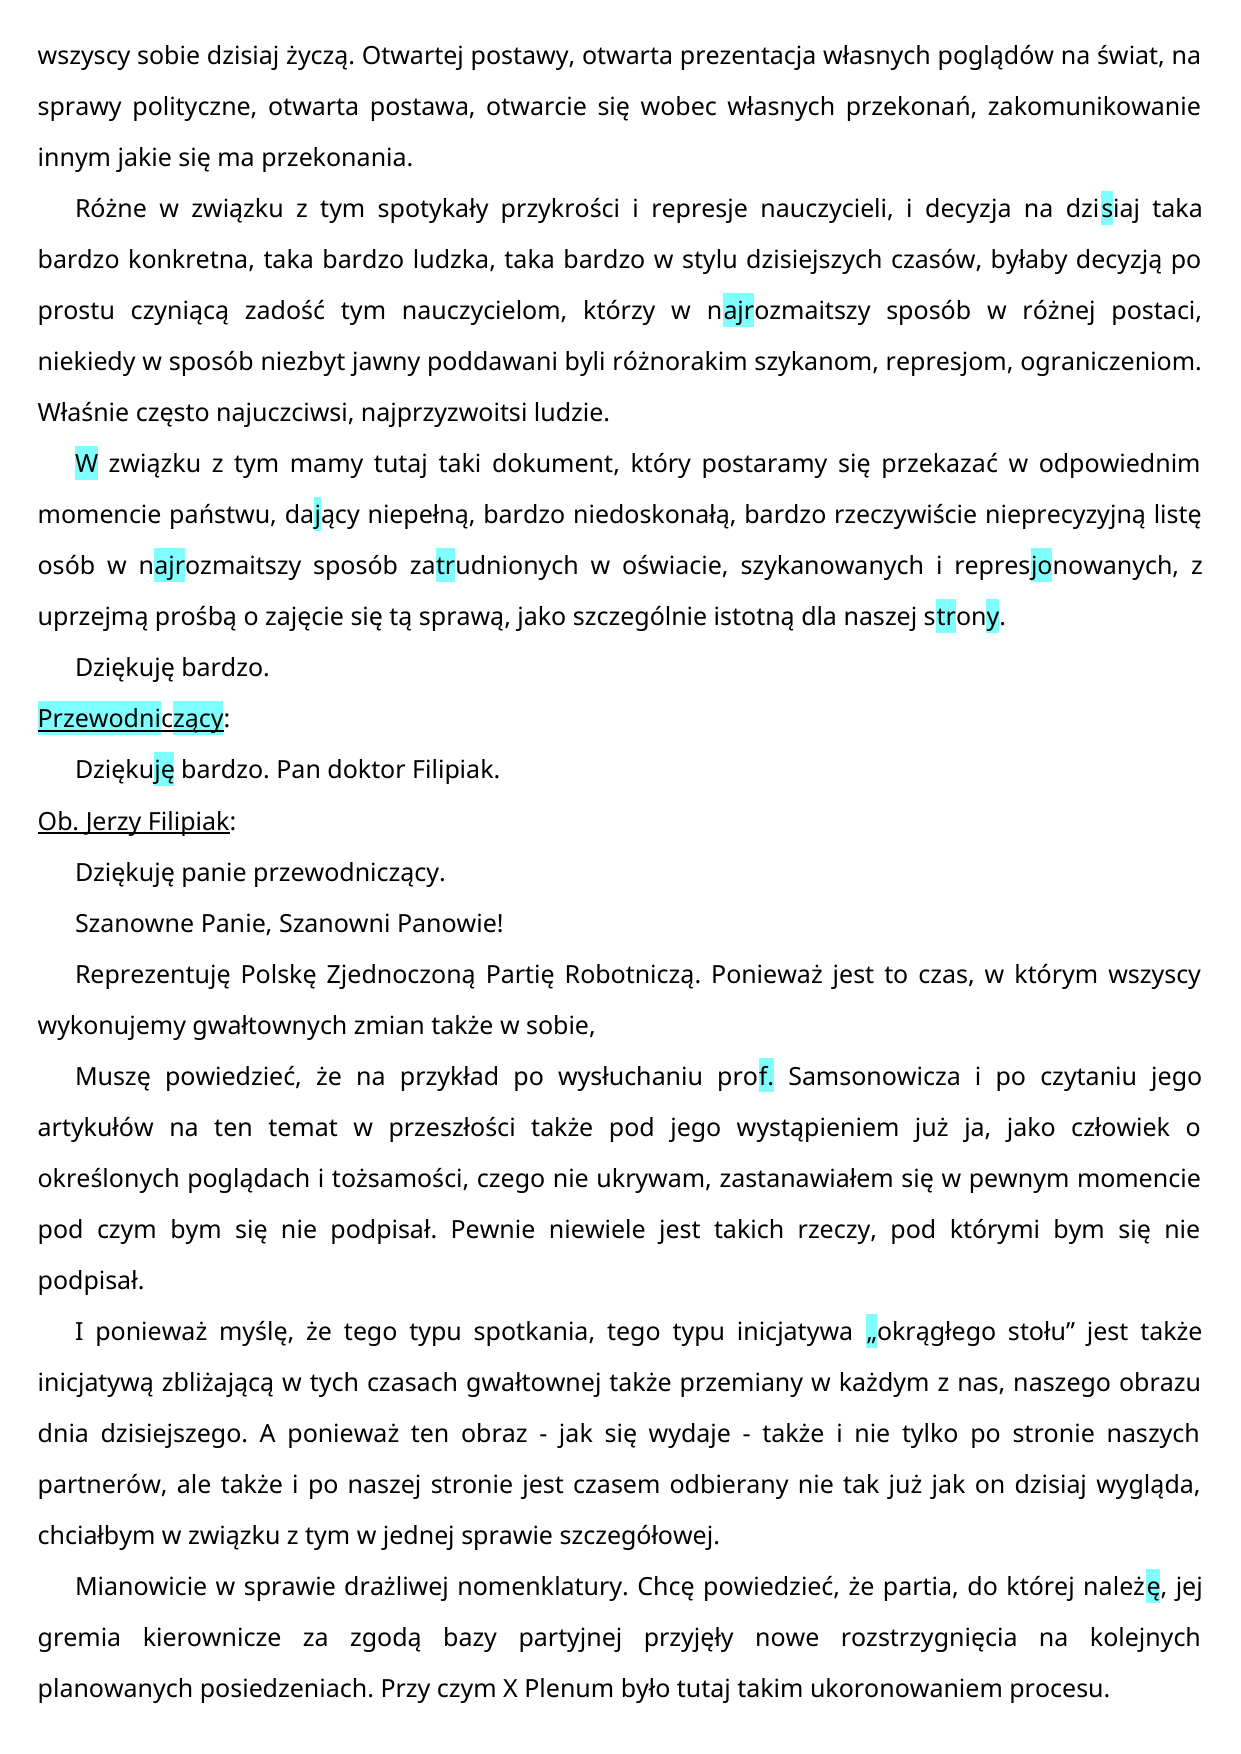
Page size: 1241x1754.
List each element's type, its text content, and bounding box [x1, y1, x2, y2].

text Ob. Jerzy Filipiak: [37, 803, 1203, 837]
text W związku z tym mamy tutaj taki dokument, który postaramy się przekazać w odpowiednim momencie państwu, dający niepełną, bardzo niedoskonałą, bardzo rzeczywiście nieprecyzyjną listę osób w najrozmaitszy sposób zatrudnionych w oświacie, szykanowanych i represjonowanych, z uprzejmą prośbą o zajęcie się tą sprawą, jako szczególnie istotną dla naszej strony. [37, 446, 1203, 633]
text I ponieważ myślę, że tego typu spotkania, tego typu inicjatywa „okrągłego stołu” jest także inicjatywą zbliżającą w tych czasach gwałtownej także przemiany w każdym z nas, naszego obrazu dnia dzisiejszego. A ponieważ ten obraz - jak się wydaje - także i nie tylko po stronie naszych partnerów, ale także i po naszej stronie jest czasem odbierany nie tak już jak on dzisiaj wygląda, chciałbym w związku z tym w jednej sprawie szczegółowej. [37, 1313, 1203, 1552]
text Reprezentuję Polskę Zjednoczoną Partię Robotniczą. Ponieważ jest to czas, w którym wszyscy wykonujemy gwałtownych zmian także w sobie, [37, 956, 1203, 1041]
text Dziękuję panie przewodniczący. [37, 854, 1203, 888]
text Mianowicie w sprawie drażliwej nomenklatury. Chcę powiedzieć, że partia, do której należę, jej gremia kierownicze za zgodą bazy partyjnej przyjęły nowe rozstrzygnięcia na kolejnych planowanych posiedzeniach. Przy czym X Plenum było tutaj takim ukoronowaniem procesu. [37, 1569, 1203, 1705]
text Muszę powiedzieć, że na przykład po wysłuchaniu prof. Samsonowicza i po czytaniu jego artykułów na ten temat w przeszłości także pod jego wystąpieniem już ja, jako człowiek o określonych poglądach i tożsamości, czego nie ukrywam, zastanawiałem się w pewnym momencie pod czym bym się nie podpisał. Pewnie niewiele jest takich rzeczy, pod którymi bym się nie podpisał. [37, 1058, 1203, 1297]
text Dziękuję bardzo. Pan doktor Filipiak. [37, 752, 1203, 786]
text Różne w związku z tym spotykały przykrości i represje nauczycieli, i decyzja na dzisiaj taka bardzo konkretna, taka bardzo ludzka, taka bardzo w stylu dzisiejszych czasów, byłaby decyzją po prostu czyniącą zadość tym nauczycielom, którzy w najrozmaitszy sposób w różnej postaci, niekiedy w sposób niezbyt jawny poddawani byli różnorakim szykanom, represjom, ograniczeniom. Właśnie często najuczciwsi, najprzyzwoitsi ludzie. [37, 191, 1203, 429]
text wszyscy sobie dzisiaj życzą. Otwartej postawy, otwarta prezentacja własnych poglądów na świat, na sprawy polityczne, otwarta postawa, otwarcie się wobec własnych przekonań, zakomunikowanie innym jakie się ma przekonania. [37, 37, 1203, 174]
text Szanowne Panie, Szanowni Panowie! [37, 905, 1203, 939]
text Przewodniczący: [37, 701, 1203, 735]
text Dziękuję bardzo. [37, 650, 1203, 684]
